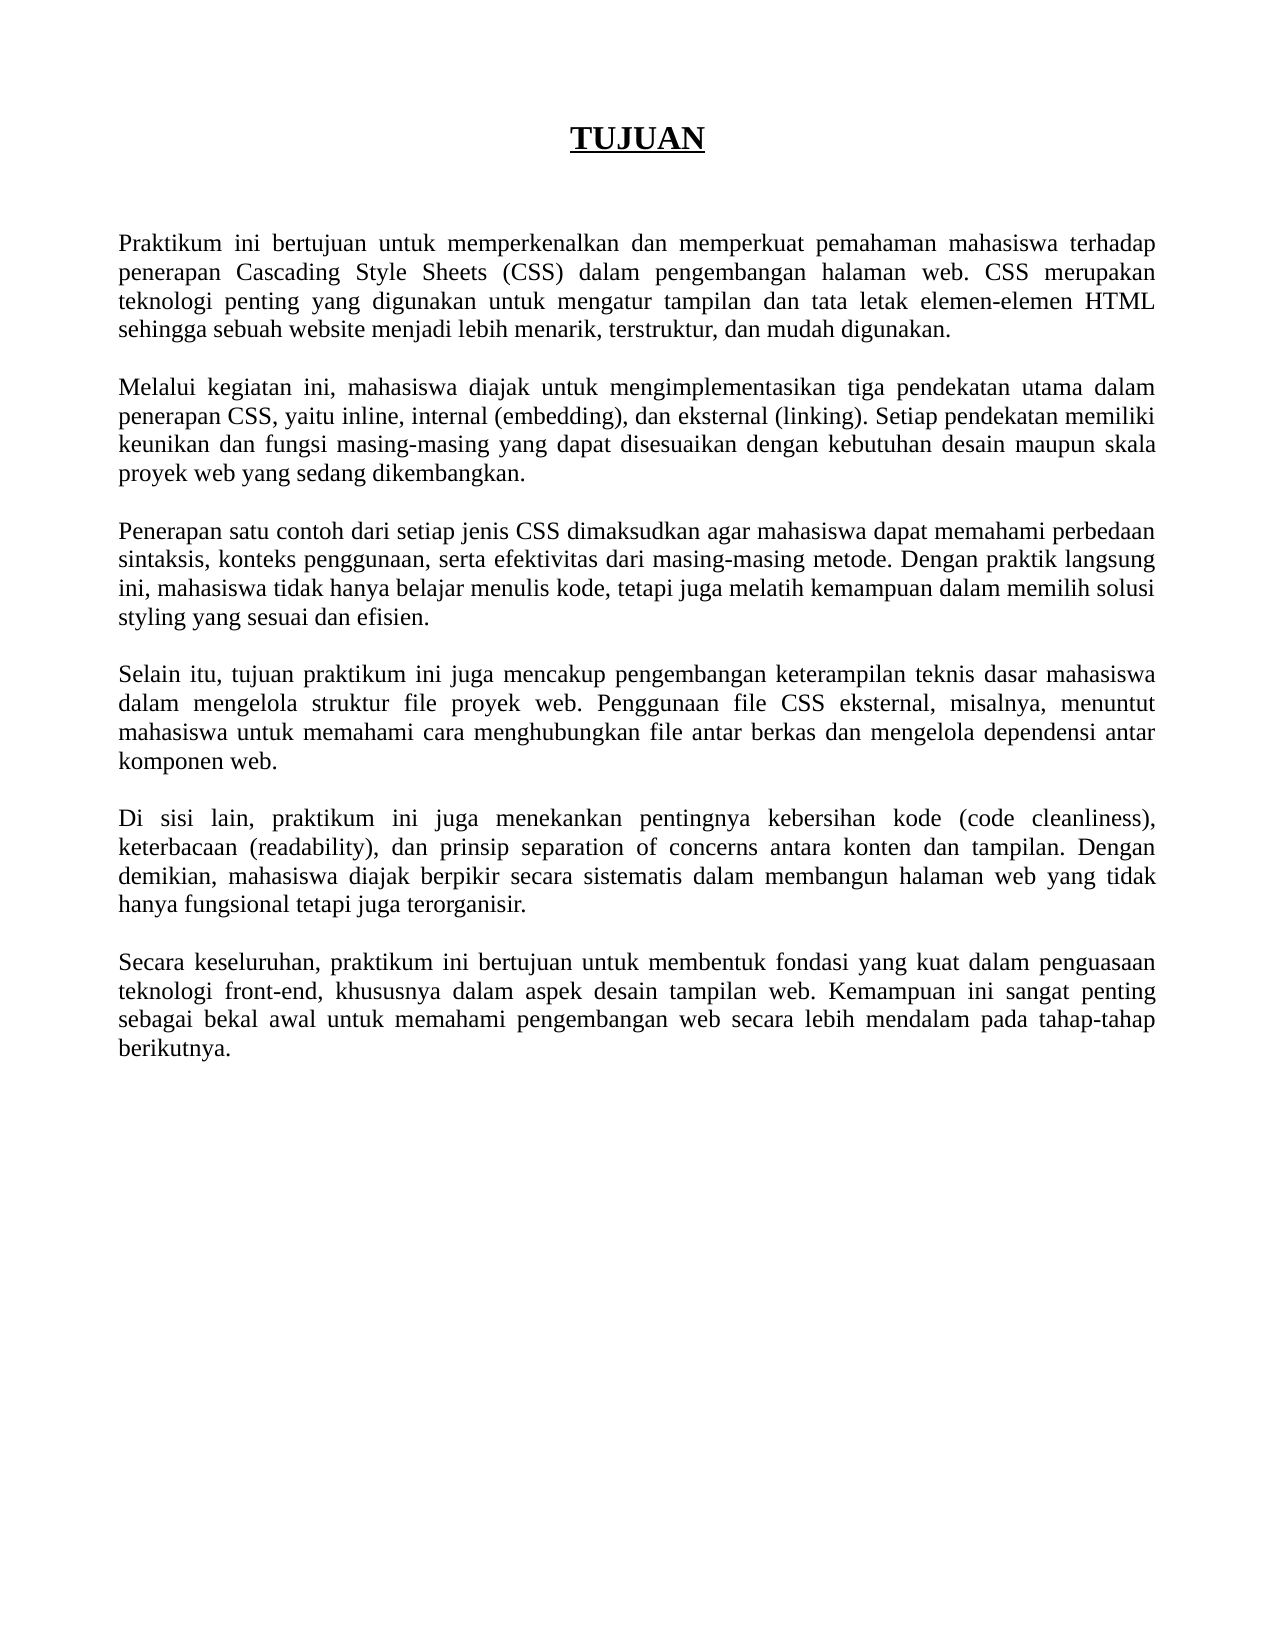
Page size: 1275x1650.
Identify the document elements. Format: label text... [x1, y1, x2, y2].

text Di sisi lain, praktikum ini juga menekankan pentingnya kebersihan kode (code cleanliness), keterbacaan (readability), dan prinsip separation of concerns antara konten dan tampilan. Dengan demikian, mahasiswa diajak berpikir secara sistematis dalam membangun halaman web yang tidak hanya fungsional tetapi juga terorganisir. [118, 803, 1157, 918]
text Penerapan satu contoh dari setiap jenis CSS dimaksudkan agar mahasiswa dapat memahami perbedaan sintaksis, konteks penggunaan, serta efektivitas dari masing-masing metode. Dengan praktik langsung ini, mahasiswa tidak hanya belajar menulis kode, tetapi juga melatih kemampuan dalam memilih solusi styling yang sesuai dan efisien. [118, 516, 1157, 631]
text TUJUAN [118, 118, 1157, 156]
text Melalui kegiatan ini, mahasiswa diajak untuk mengimplementasikan tiga pendekatan utama dalam penerapan CSS, yaitu inline, internal (embedding), dan eksternal (linking). Setiap pendekatan memiliki keunikan dan fungsi masing-masing yang dapat disesuaikan dengan kebutuhan desain maupun skala proyek web yang sedang dikembangkan. [118, 372, 1157, 487]
text Secara keseluruhan, praktikum ini bertujuan untuk membentuk fondasi yang kuat dalam penguasaan teknologi front-end, khususnya dalam aspek desain tampilan web. Kemampuan ini sangat penting sebagai bekal awal untuk memahami pengembangan web secara lebih mendalam pada tahap-tahap berikutnya. [118, 947, 1157, 1062]
text Selain itu, tujuan praktikum ini juga mencakup pengembangan keterampilan teknis dasar mahasiswa dalam mengelola struktur file proyek web. Penggunaan file CSS eksternal, misalnya, menuntut mahasiswa untuk memahami cara menghubungkan file antar berkas dan mengelola dependensi antar komponen web. [118, 659, 1157, 774]
text Praktikum ini bertujuan untuk memperkenalkan dan memperkuat pemahaman mahasiswa terhadap penerapan Cascading Style Sheets (CSS) dalam pengembangan halaman web. CSS merupakan teknologi penting yang digunakan untuk mengatur tampilan dan tata letak elemen-elemen HTML sehingga sebuah website menjadi lebih menarik, terstruktur, dan mudah digunakan. [118, 228, 1157, 343]
